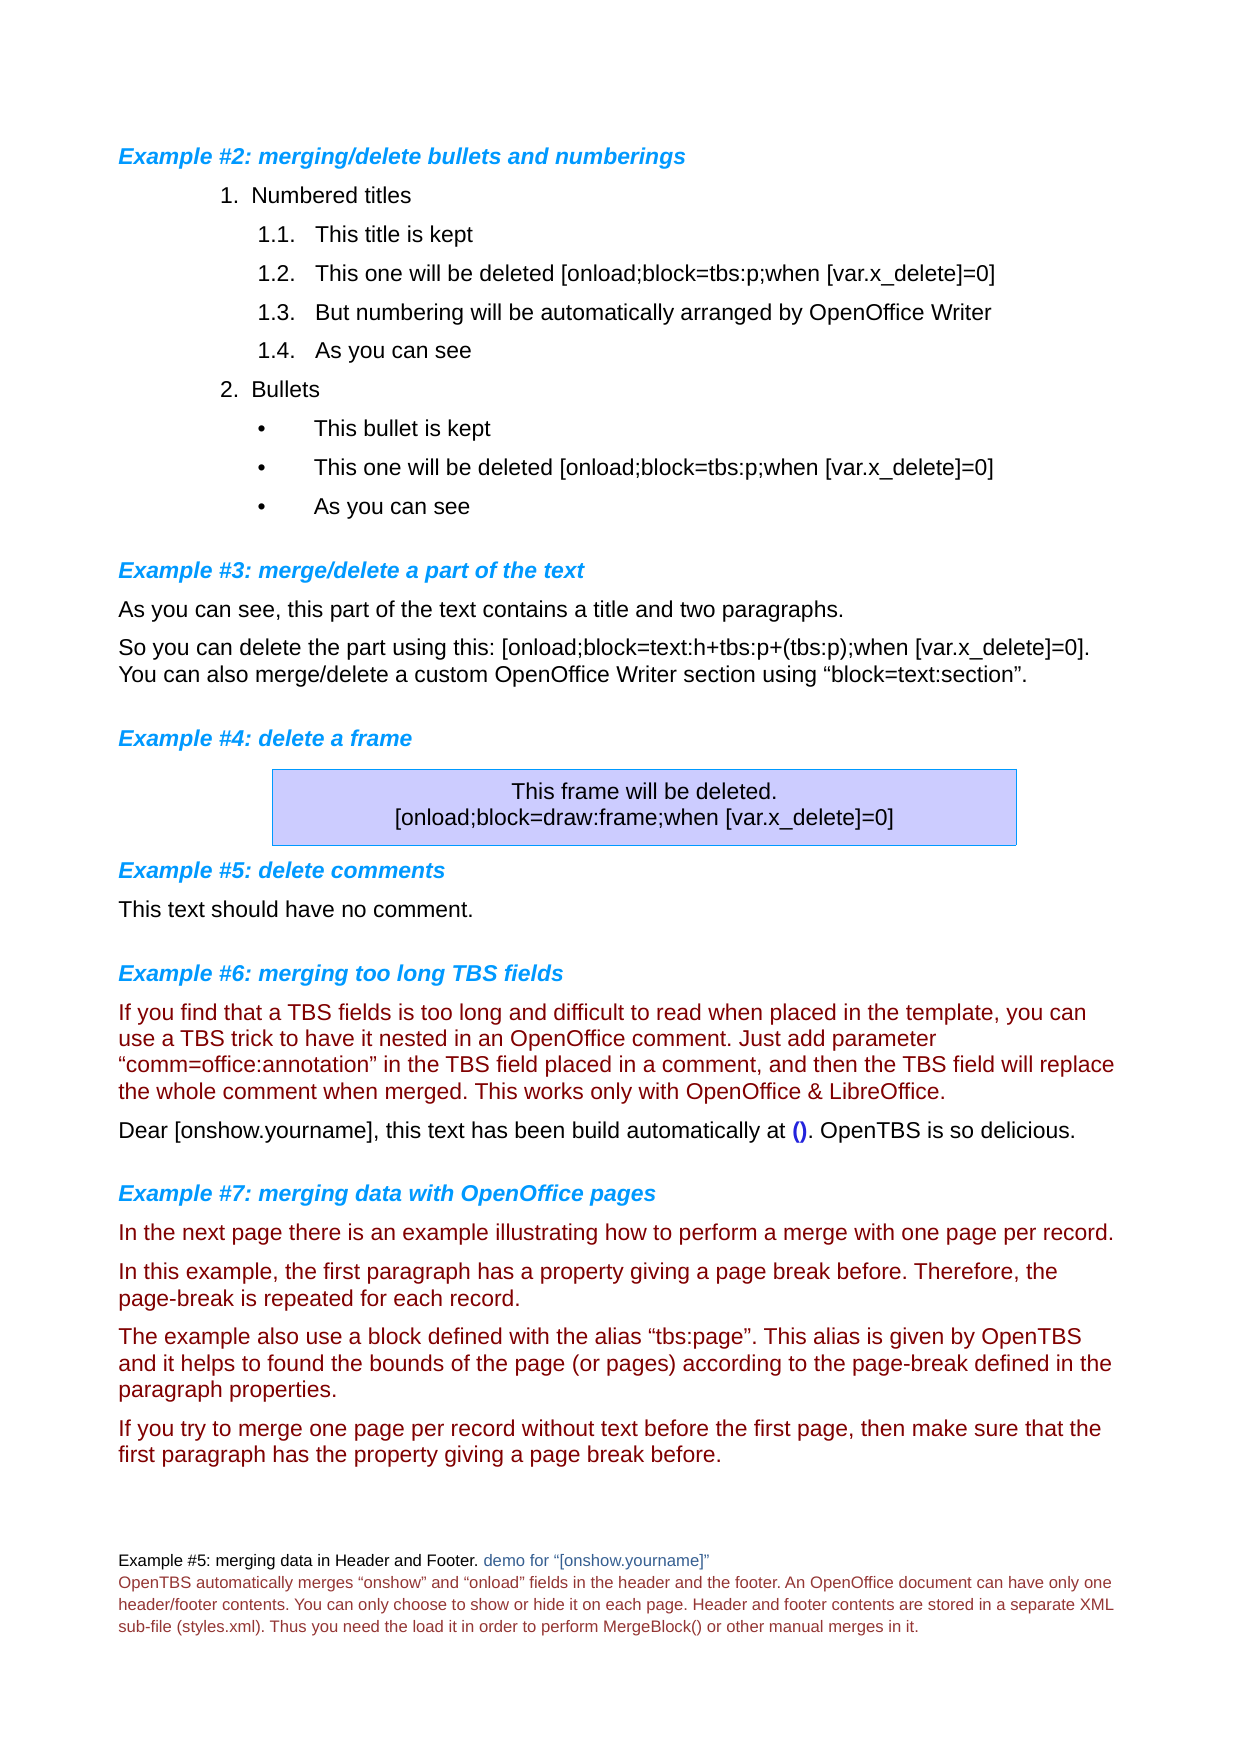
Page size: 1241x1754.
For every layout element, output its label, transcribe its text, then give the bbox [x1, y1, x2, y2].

text • This bullet is kept [257, 415, 1122, 441]
list But numbering will be automatically arranged by OpenOffice Writer [251, 298, 1122, 325]
list As you can see [251, 337, 1122, 364]
list Bullets [213, 376, 1122, 403]
text • This one will be deleted [onload;block=tbs:p;when [var.x_delete]=0] [257, 454, 1122, 480]
text The example also use a block defined with the alias “tbs:page”. This alias is given by OpenTBS and it helps to found the bounds of the page (or pages) according to the page-break defined in the paragraph properties. [118, 1323, 1122, 1402]
text So you can delete the part using this: [onload;block=text:h+tbs:p+(tbs:p);when [var.x_delete]=0]. You can also merge/delete a custom OpenOffice Writer section using “block=text:section”. [118, 634, 1122, 687]
list Numbered titles [213, 182, 1122, 208]
subtitle Example #6: merging too long TBS fields [118, 960, 1122, 986]
text As you can see, this part of the text contains a title and two paragraphs. [118, 596, 1122, 622]
text If you try to merge one page per record without text before the first page, then make sure that the first paragraph has the property giving a page break before. [118, 1415, 1122, 1468]
text This text should have no comment. [118, 896, 1122, 922]
subtitle Example #3: merge/delete a part of the text [118, 557, 1122, 583]
list This one will be deleted [onload;block=tbs:p;when [var.x_delete]=0] [251, 260, 1122, 286]
subtitle Example #4: delete a frame [118, 724, 1122, 751]
text In the next page there is an example illustrating how to perform a merge with one page per record. [118, 1219, 1122, 1246]
text Dear [onshow.yourname], this text has been build automatically at (). OpenTBS is so delicious. [118, 1117, 1122, 1143]
list This title is kept [251, 221, 1122, 247]
text • As you can see [257, 493, 1122, 519]
text In this example, the first paragraph has a property giving a page break before. Therefore, the page-break is repeated for each record. [118, 1258, 1122, 1311]
text This frame will be deleted. [onload;block=draw:frame;when [var.x_delete]=0] [281, 778, 1007, 830]
subtitle Example #5: delete comments [118, 788, 1122, 883]
subtitle Example #2: merging/delete bullets and numberings [118, 143, 1122, 169]
text If you find that a TBS fields is too long and difficult to read when placed in the template, you can use a TBS trick to have it nested in an OpenOffice comment. Just add parameter “comm=office:annotation” in the TBS field placed in a comment, and then the TBS field will replace the whole comment when merged. This works only with OpenOffice & LibreOffice. [118, 999, 1122, 1104]
subtitle Example #7: merging data with OpenOffice pages [118, 1180, 1122, 1207]
